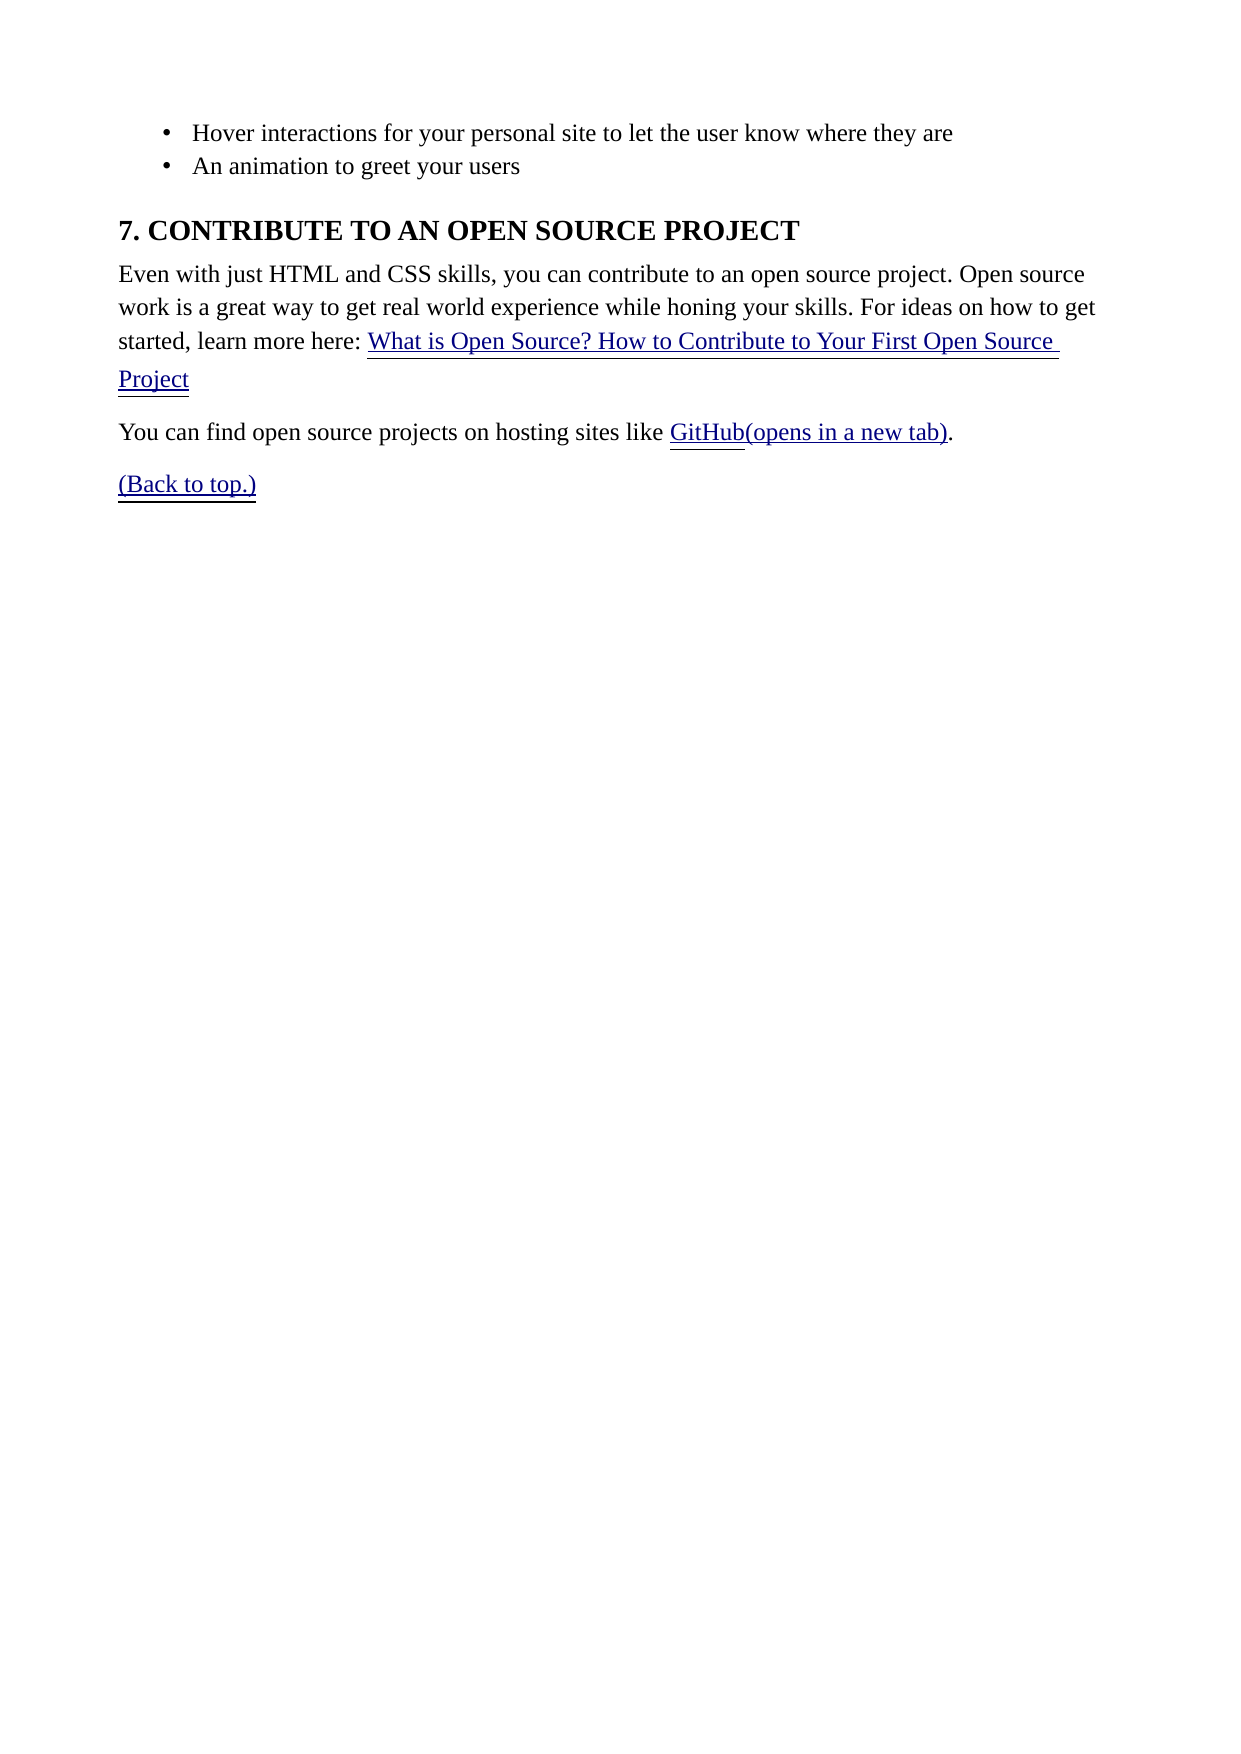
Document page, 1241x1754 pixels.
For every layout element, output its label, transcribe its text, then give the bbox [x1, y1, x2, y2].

text (Back to top.) [118, 469, 1122, 503]
subtitle 7. CONTRIBUTE TO AN OPEN SOURCE PROJECT [118, 213, 1122, 247]
text Even with just HTML and CSS skills, you can contribute to an open source project. Open source work is a great way to get real world experience while honing your skills. For ideas on how to get started, learn more here: What is Open Source? How to Contribute to Your First Open Source Project [118, 259, 1122, 397]
list Hover interactions for your personal site to let the user know where they are [162, 118, 1122, 147]
text You can find open source projects on hosting sites like GitHub(opens in a new tab). [118, 417, 1122, 450]
list An animation to greet your users [162, 151, 1122, 180]
